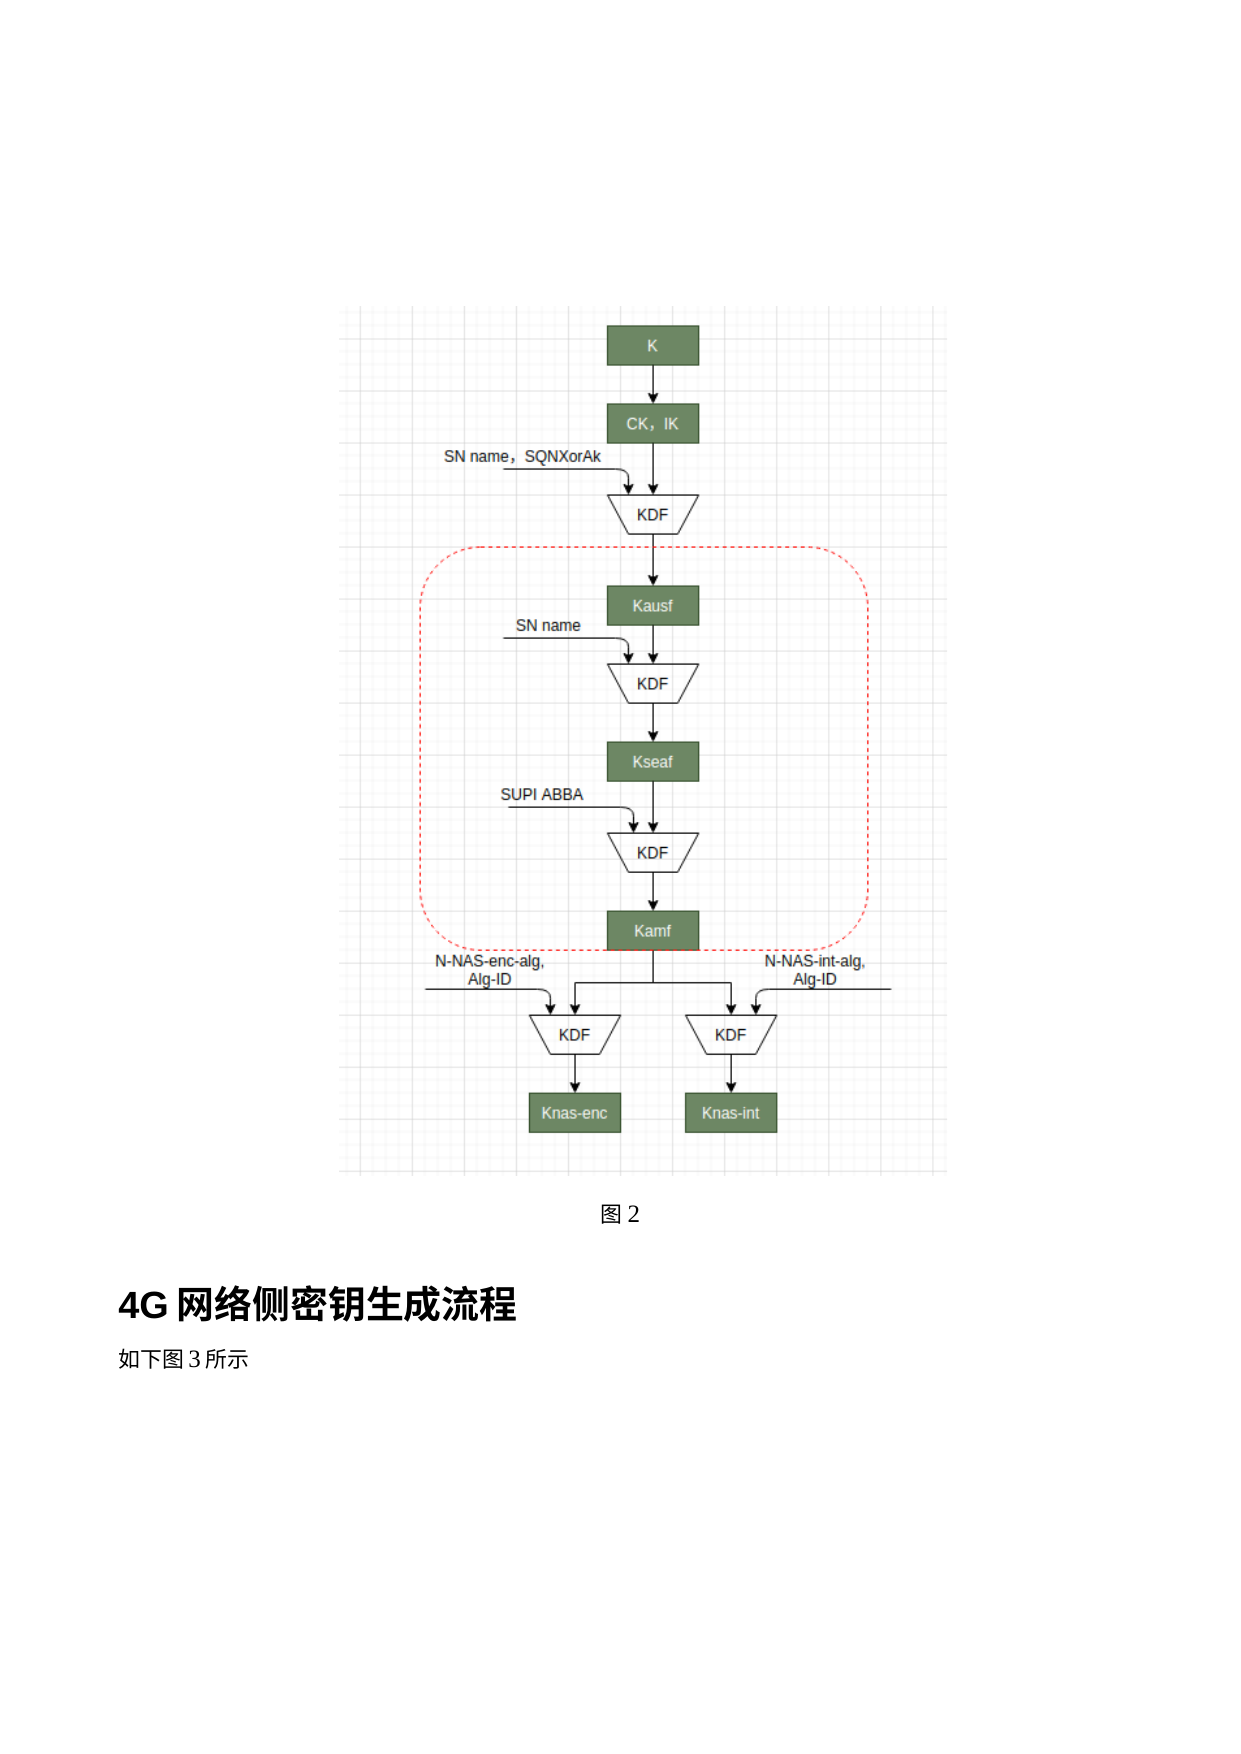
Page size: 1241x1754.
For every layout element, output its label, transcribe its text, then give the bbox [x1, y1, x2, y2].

text 如下图3所示 [118, 1342, 1122, 1374]
picture [339, 306, 948, 1176]
text 图 2 [118, 1197, 1122, 1229]
subtitle 4G网络侧密钥生成流程 [118, 1275, 1122, 1330]
